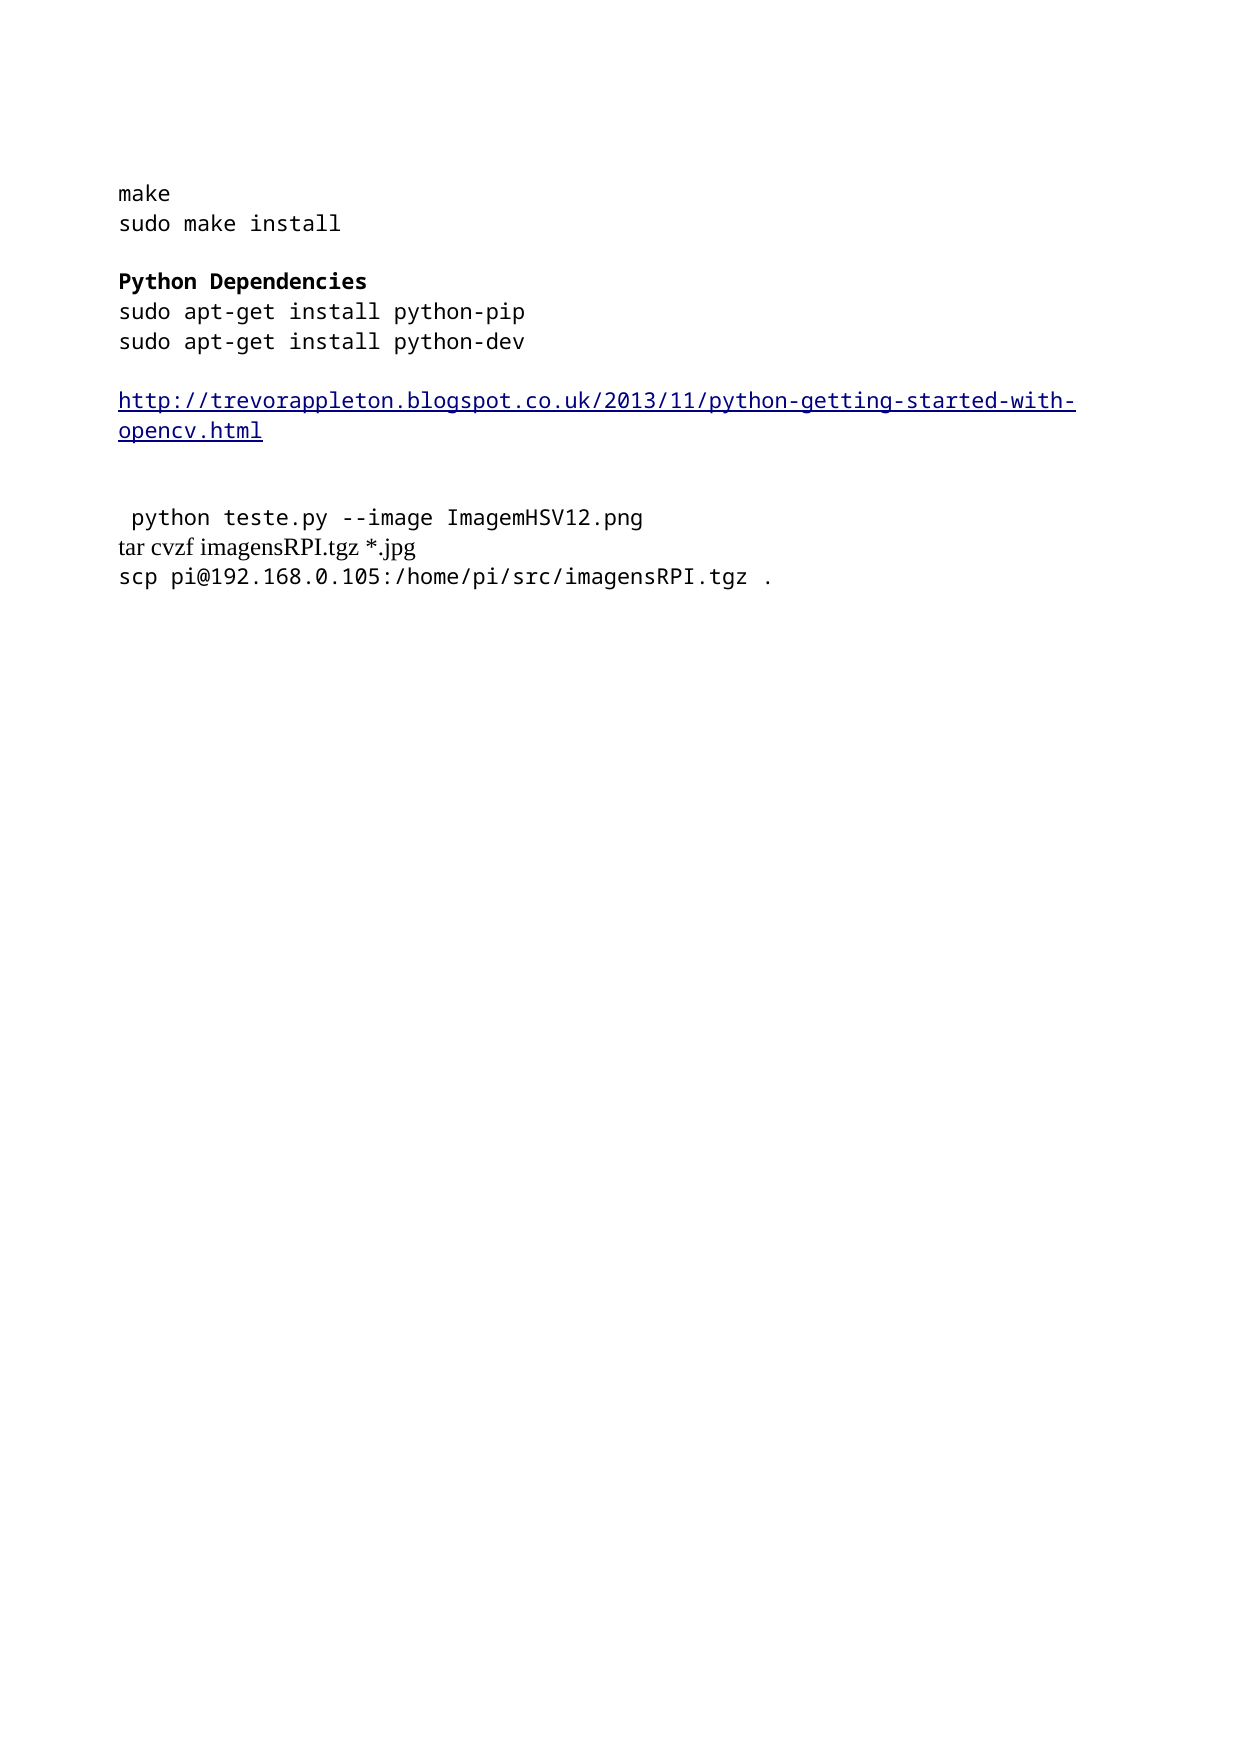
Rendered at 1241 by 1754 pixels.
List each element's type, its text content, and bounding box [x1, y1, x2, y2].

text tar cvzf imagensRPI.tgz *.jpg [118, 532, 1122, 561]
text make [118, 178, 1122, 207]
text Python Dependencies [118, 266, 1122, 296]
text http://trevorappleton.blogspot.co.uk/2013/11/python-getting-started-with-opencv.html [118, 385, 1122, 445]
text scp pi@192.168.0.105:/home/pi/src/imagensRPI.tgz . [118, 561, 1122, 591]
text sudo make install [118, 207, 1122, 237]
text sudo apt-get install python-pip [118, 296, 1122, 326]
text python teste.py --image ImagemHSV12.png [118, 502, 1122, 532]
text sudo apt-get install python-dev [118, 326, 1122, 355]
